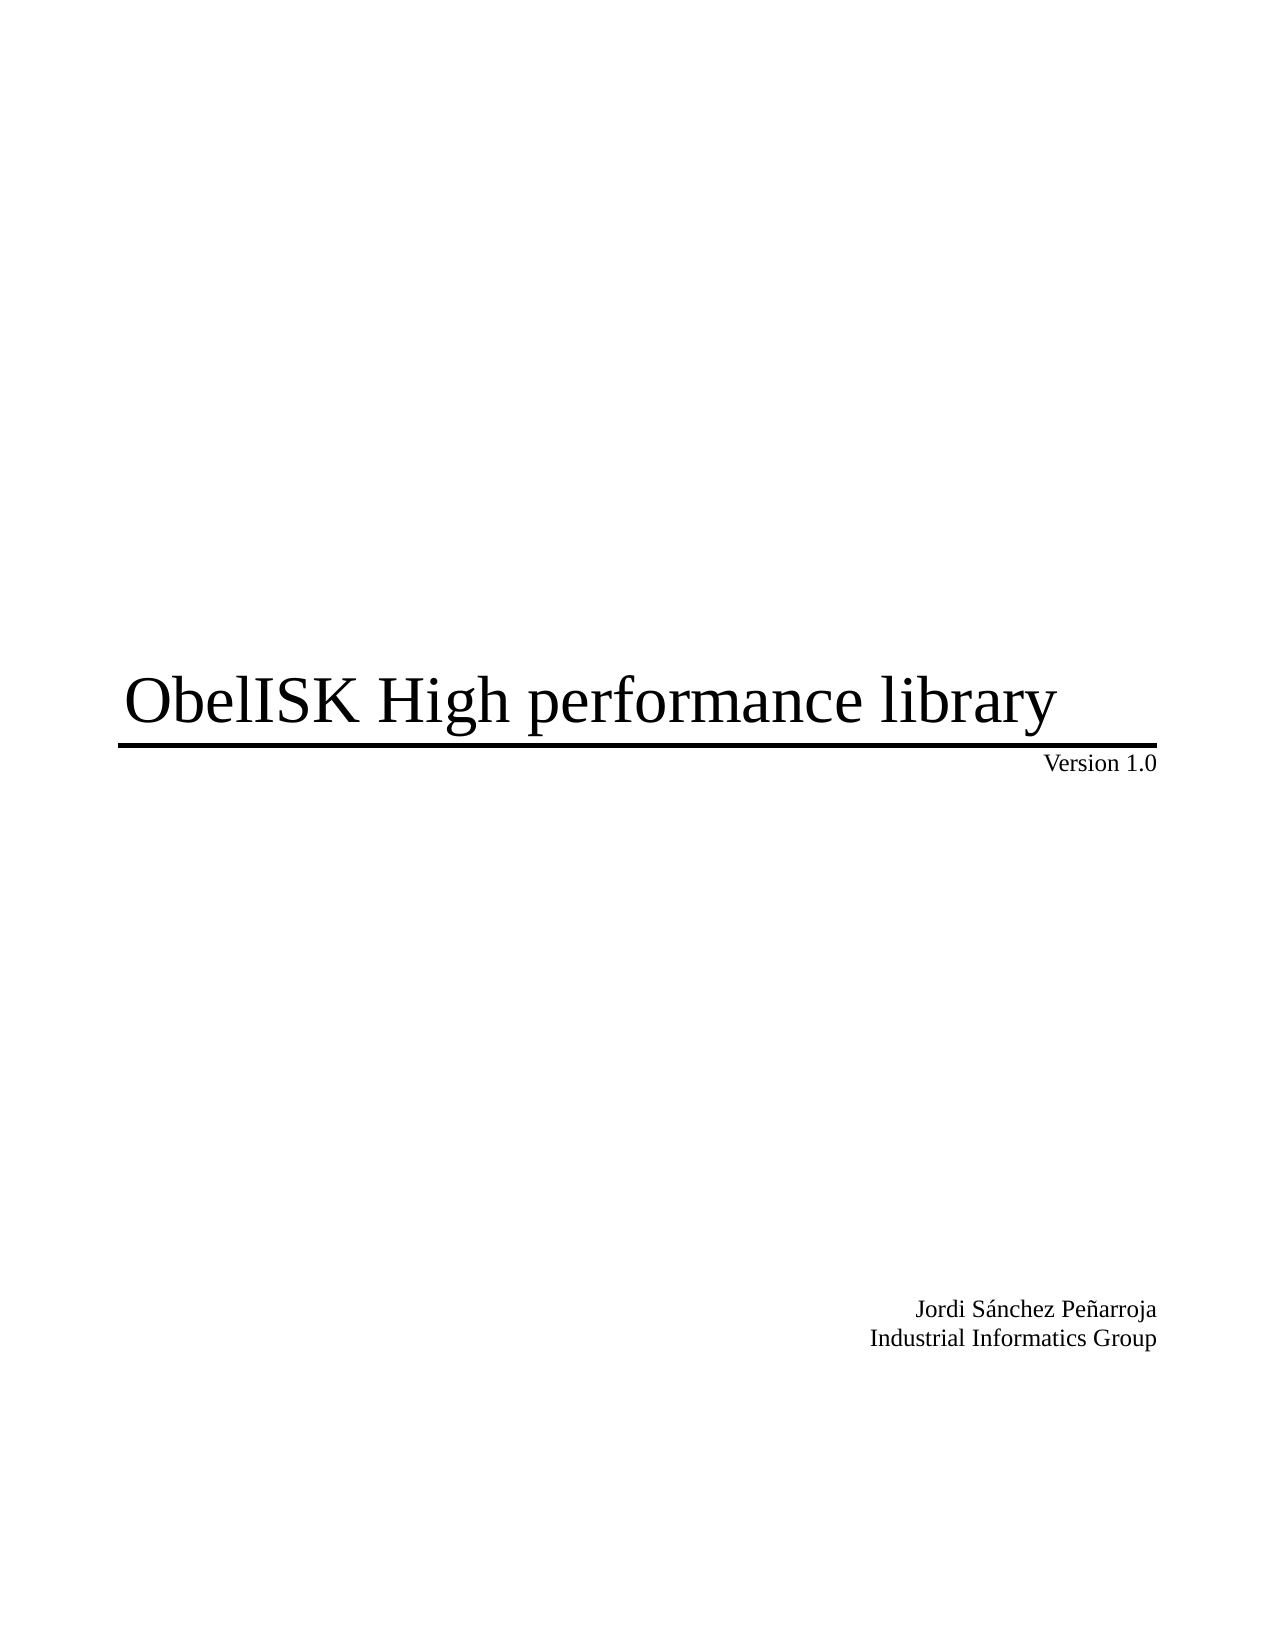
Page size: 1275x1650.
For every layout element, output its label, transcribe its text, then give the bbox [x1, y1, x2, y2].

text Industrial Informatics Group [118, 1323, 1157, 1352]
text Version 1.0 [118, 748, 1157, 777]
text Jordi Sánchez Peñarroja [118, 1294, 1157, 1323]
table_header ObelISK High performance library [118, 655, 1157, 743]
